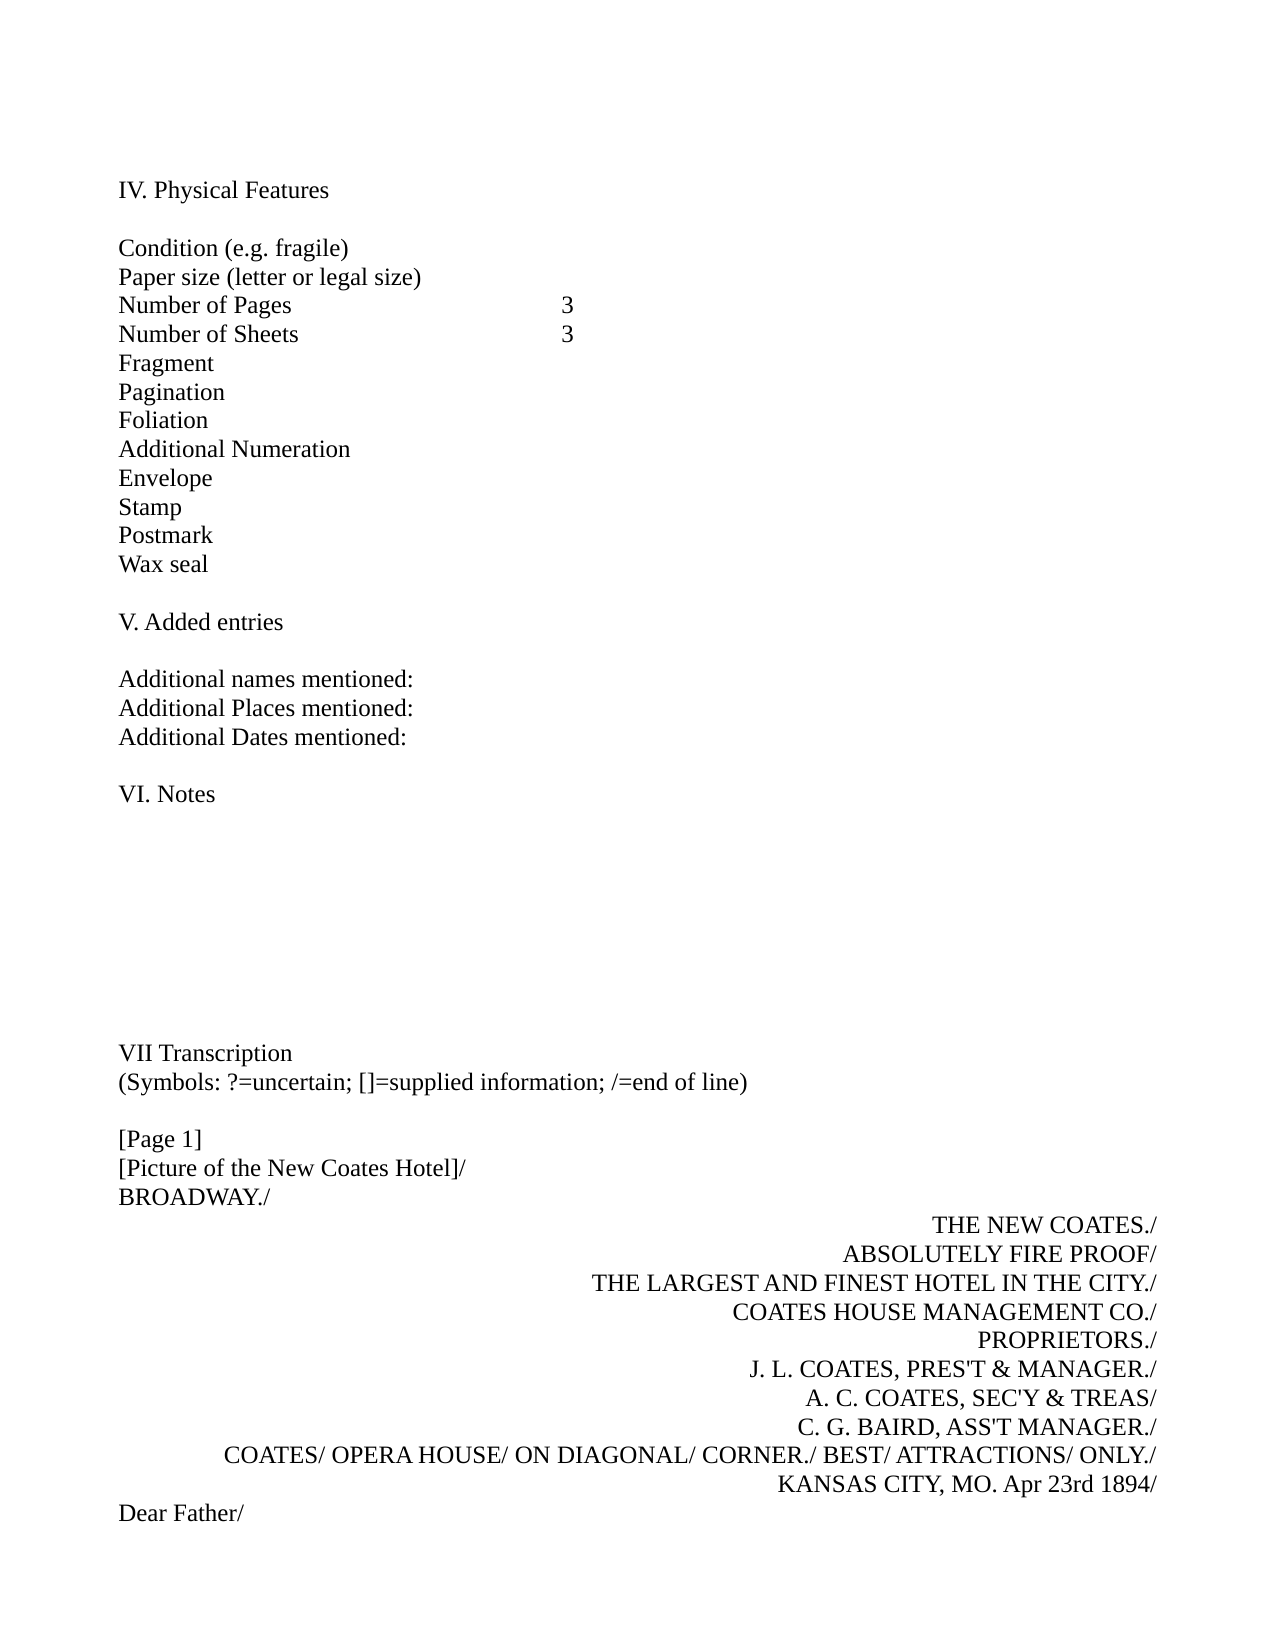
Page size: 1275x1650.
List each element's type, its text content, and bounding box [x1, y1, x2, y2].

text Envelope [118, 463, 1157, 492]
text KANSAS CITY, MO. Apr 23rd 1894/ [118, 1469, 1157, 1498]
text THE NEW COATES./ [118, 1211, 1157, 1239]
text [Page 1] [118, 1124, 1157, 1153]
text A. C. COATES, SEC'Y & TREAS/ [118, 1383, 1157, 1412]
text Wax seal [118, 549, 1157, 578]
text Postma rk [118, 521, 1157, 549]
text Stamp [118, 492, 1157, 521]
text Additional names mentioned: [118, 664, 1157, 693]
text Number of Sheets 3 [118, 319, 1157, 348]
text Paper size (letter or legal size) [118, 262, 1157, 291]
text Dear Father/ [118, 1498, 1157, 1527]
text Number of Pages 3 [118, 291, 1157, 319]
text Pagination [118, 377, 1157, 406]
text C. G. BAIRD, ASS'T MANAGER./ [118, 1412, 1157, 1441]
text COATES/ OPERA HOUSE/ ON DIAGONAL/ CORNER./ BEST/ ATTRACTIONS/ ONLY./ [118, 1441, 1157, 1469]
text J. L. COATES, PRES'T & MANAGER./ [118, 1354, 1157, 1383]
text Fragment [118, 348, 1157, 377]
text COATES HOUSE MANAGEMENT CO./ [118, 1297, 1157, 1326]
text V. Added entries [118, 607, 1157, 636]
text VII Transcription [118, 1038, 1157, 1067]
text THE LARGEST AND FINEST HOTEL IN THE CITY./ [118, 1268, 1157, 1297]
text Additional Dates mentioned: [118, 722, 1157, 751]
text Foliation [118, 406, 1157, 434]
text Additional Places mentioned: [118, 693, 1157, 722]
text Condition (e.g. fragile) [118, 233, 1157, 262]
text PROPRIETORS./ [118, 1326, 1157, 1354]
text Additional Numeration [118, 434, 1157, 463]
text IV. Physical Features [118, 176, 1157, 204]
text (Symbols: ?=uncertain; []=supplied information; /=end of line) [118, 1067, 1157, 1096]
text ABSOLUTELY FIRE PROOF/ [118, 1239, 1157, 1268]
text VI. Notes [118, 779, 1157, 808]
text BROADWAY./ [118, 1182, 1157, 1211]
text [Picture of the New Coates Hotel]/ [118, 1153, 1157, 1182]
